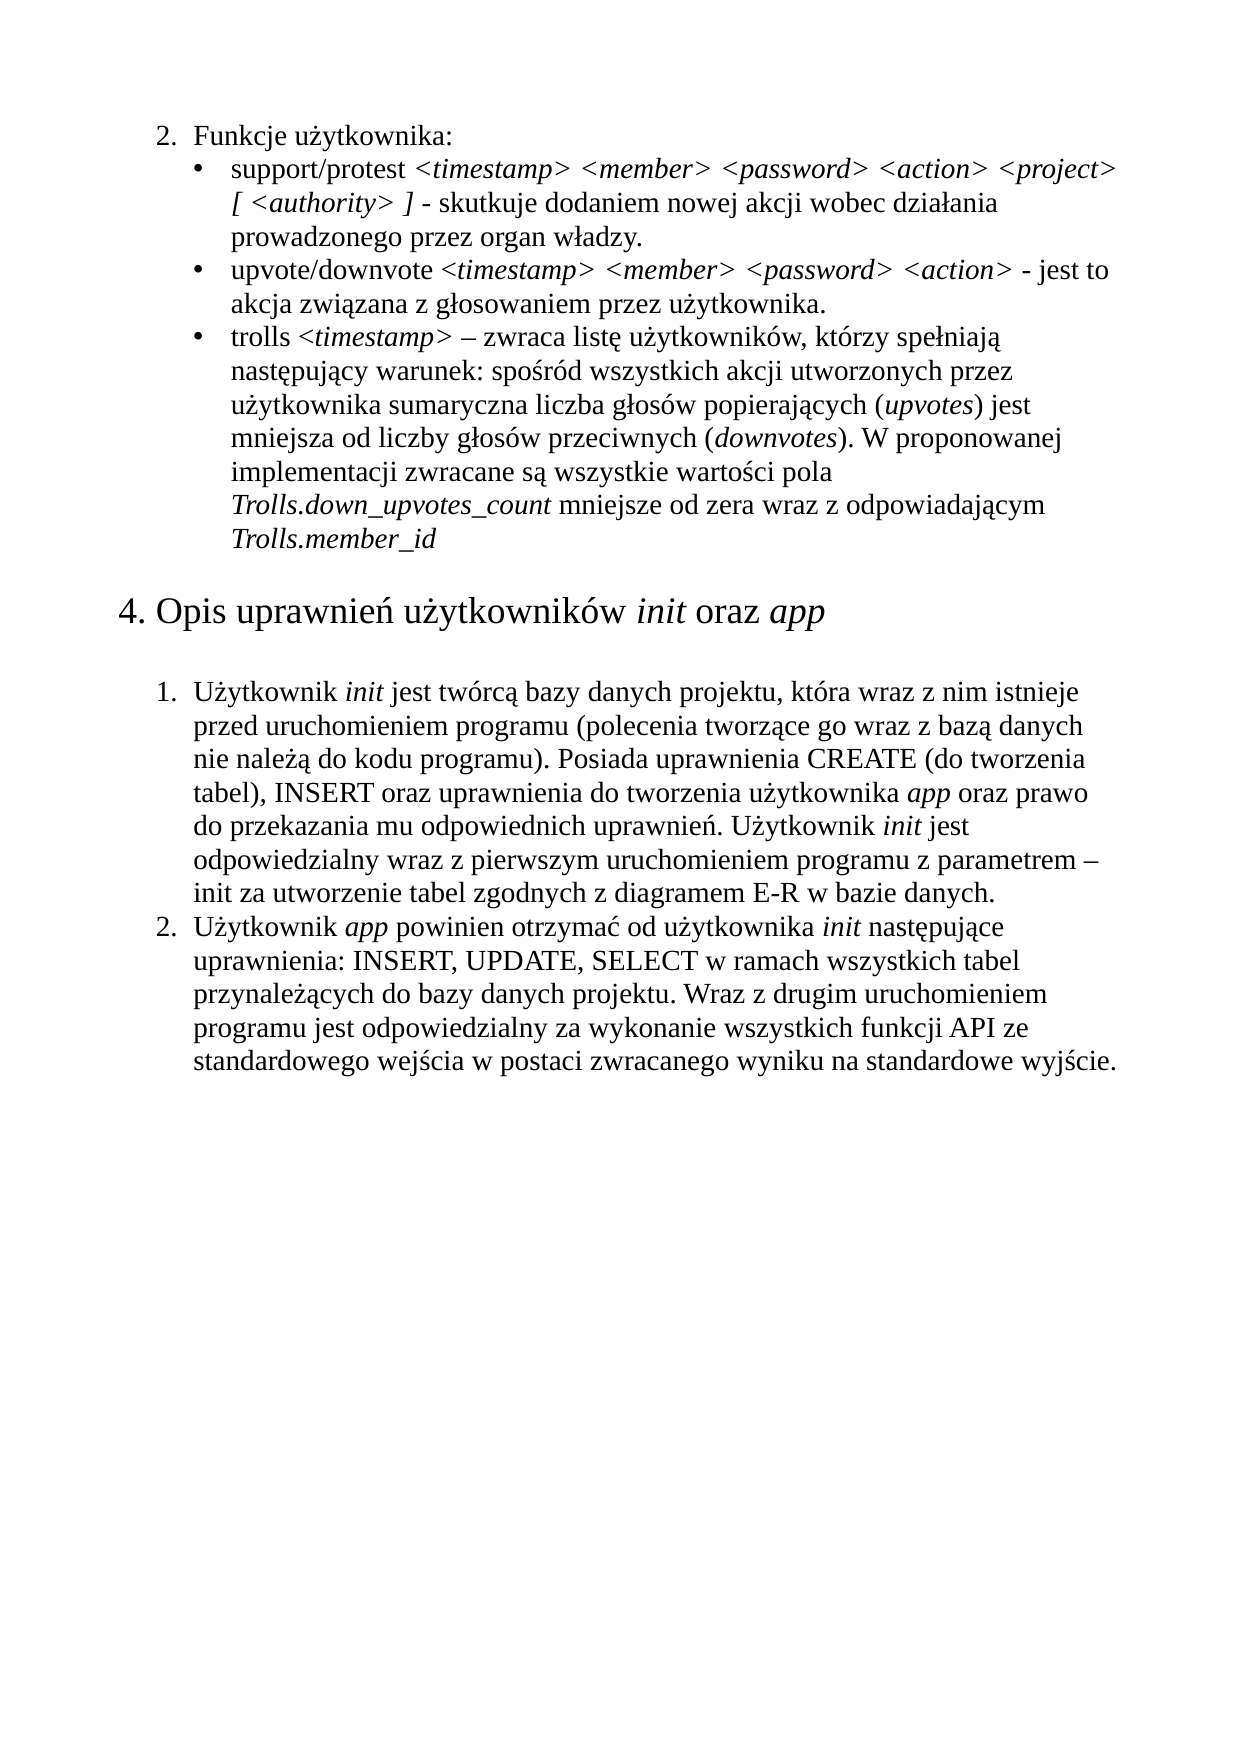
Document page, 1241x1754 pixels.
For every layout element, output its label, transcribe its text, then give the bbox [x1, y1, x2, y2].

text 4. Opis uprawnień użytkowników init oraz app [118, 588, 1122, 631]
list upvote/downvote <timestamp> <member> <password> <action> - jest to akcja związana z głosowaniem przez użytkownika. [193, 252, 1122, 319]
list Użytkownik app powinien otrzymać od użytkownika init następujące uprawnienia: INSERT, UPDATE, SELECT w ramach wszystkich tabel przynależących do bazy danych projektu. Wraz z drugim uruchomieniem programu jest odpowiedzialny za wykonanie wszystkich funkcji API ze standardowego wejścia w postaci zwracanego wyniku na standardowe wyjście. [156, 909, 1122, 1077]
list Użytkownik init jest twórcą bazy danych projektu, która wraz z nim istnieje przed uruchomieniem programu (polecenia tworzące go wraz z bazą danych nie należą do kodu programu). Posiada uprawnienia CREATE (do tworzenia tabel), INSERT oraz uprawnienia do tworzenia użytkownika app oraz prawo do przekazania mu odpowiednich uprawnień. Użytkownik init jest odpowiedzialny wraz z pierwszym uruchomieniem programu z parametrem –init za utworzenie tabel zgodnych z diagramem E-R w bazie danych. [156, 674, 1122, 909]
list trolls <timestamp> – zwraca listę użytkowników, którzy spełniają następujący warunek: spośród wszystkich akcji utworzonych przez użytkownika sumaryczna liczba głosów popierających (upvotes) jest mniejsza od liczby głosów przeciwnych (downvotes). W proponowanej implementacji zwracane są wszystkie wartości pola Trolls.down_upvotes_count mniejsze od zera wraz z odpowiadającym Trolls.member_id [193, 319, 1122, 554]
list Funkcje użytkownika: [156, 118, 1122, 152]
list support/protest <timestamp> <member> <password> <action> <project> [ <authority> ] - skutkuje dodaniem nowej akcji wobec działania prowadzonego przez organ władzy. [193, 152, 1122, 252]
